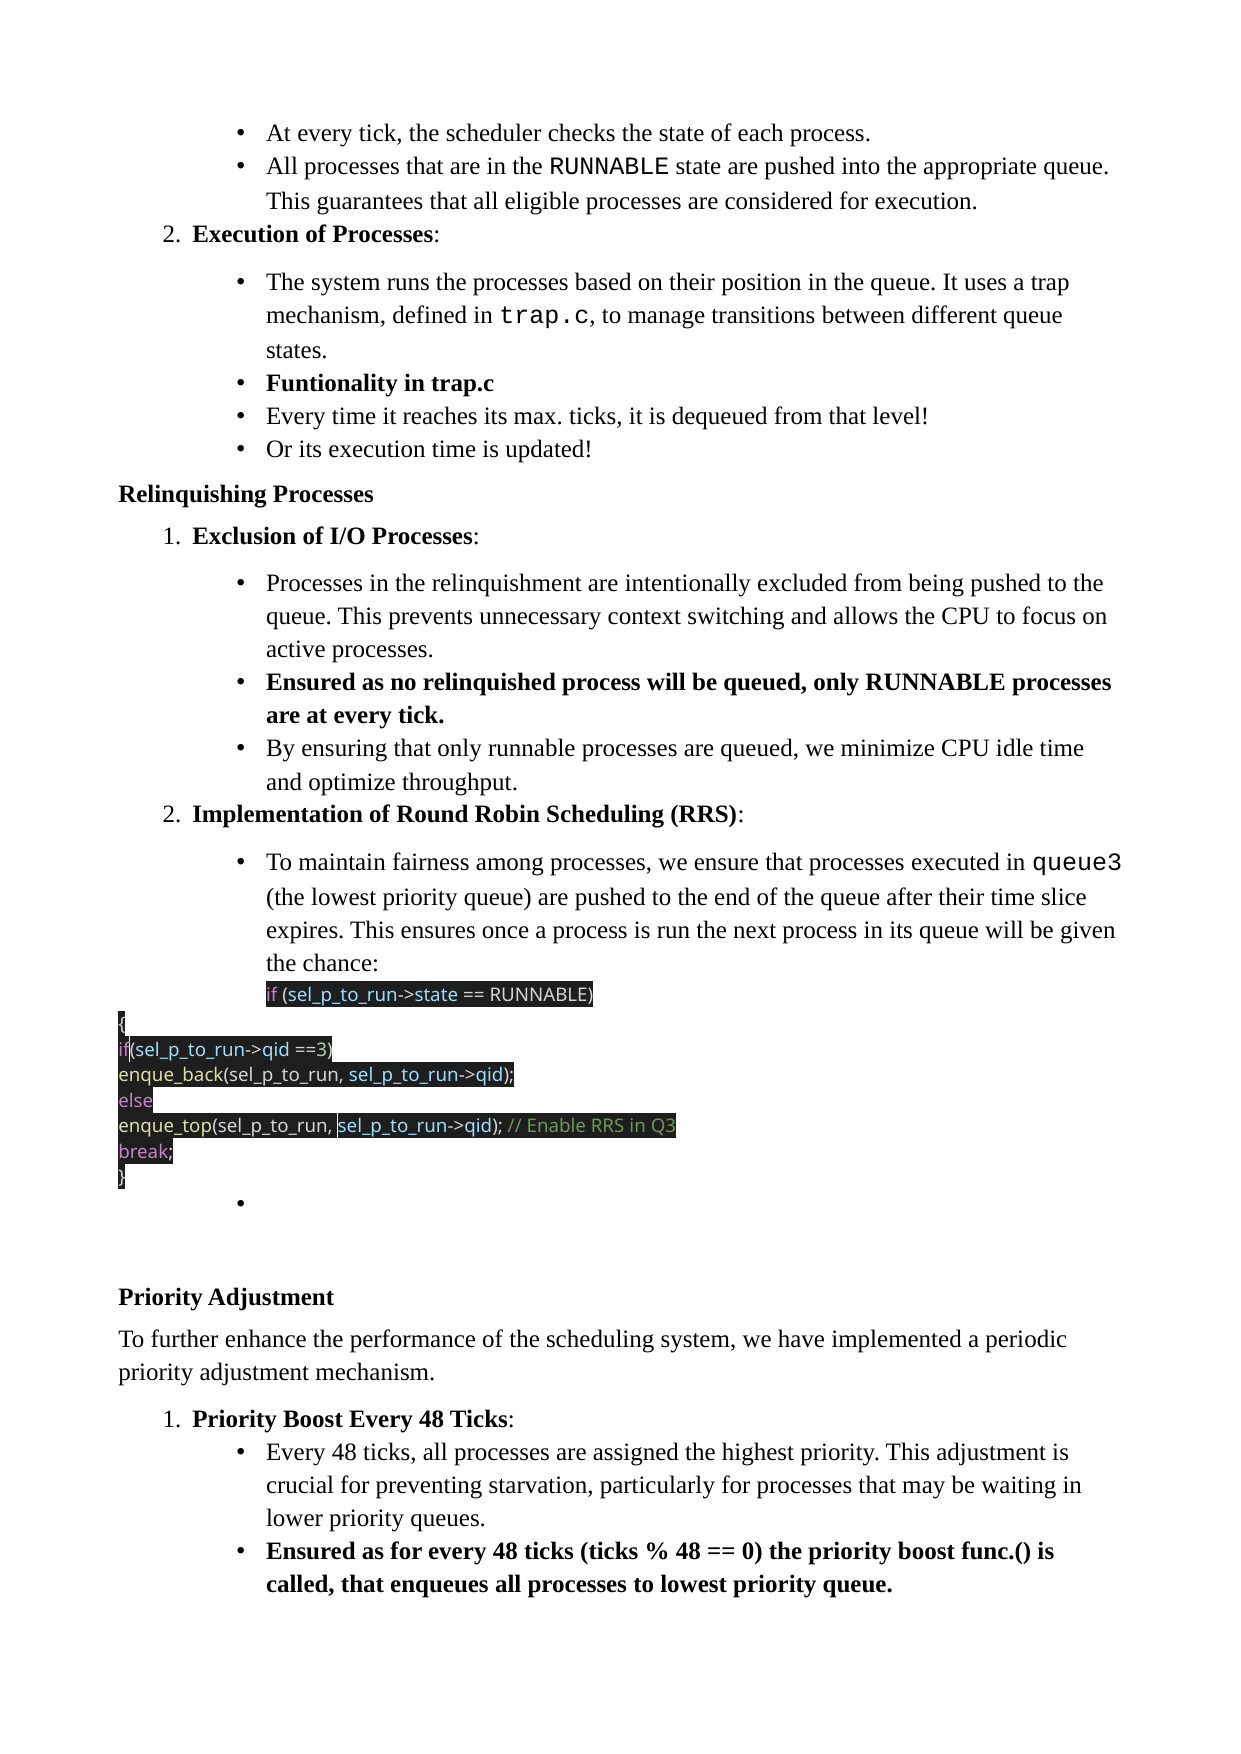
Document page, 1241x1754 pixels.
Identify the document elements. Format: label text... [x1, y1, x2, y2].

text enque_top(sel_p_to_run, sel_p_to_run->qid); // Enable RRS in Q3 [118, 1113, 1122, 1138]
list Or its execution time is updated! [236, 434, 1122, 463]
text else [118, 1087, 1122, 1113]
list Execution of Processes: [162, 219, 1122, 248]
list Ensured as for every 48 ticks (ticks % 48 == 0) the priority boost func.() is called, that enqueues all processes to lowest priority queue. [236, 1536, 1122, 1598]
list At every tick, the scheduler checks the state of each process. [236, 118, 1122, 147]
list if (sel_p_to_run->state == RUNNABLE) [236, 981, 1122, 1007]
text To further enhance the performance of the scheduling system, we have implemented a periodic priority adjustment mechanism. [118, 1324, 1122, 1385]
list Every time it reaches its max. ticks, it is dequeued from that level! [236, 401, 1122, 430]
list Funtionality in trap.c [236, 368, 1122, 397]
text enque_back(sel_p_to_run, sel_p_to_run->qid); [118, 1062, 1122, 1087]
list All processes that are in the RUNNABLE state are pushed into the appropriate queue. This guarantees that all eligible processes are considered for execution. [236, 151, 1122, 215]
list Priority Boost Every 48 Ticks: [162, 1404, 1122, 1433]
subtitle Relinquishing Processes [118, 479, 1122, 508]
list Ensured as no relinquished process will be queued, only RUNNABLE processes are at every tick. [236, 667, 1122, 729]
list Processes in the relinquishment are intentionally excluded from being pushed to the queue. This prevents unnecessary context switching and allows the CPU to focus on active processes. [236, 568, 1122, 663]
list By ensuring that only runnable processes are queued, we minimize CPU idle time and optimize throughput. [236, 733, 1122, 795]
subtitle Priority Adjustment [118, 1282, 1122, 1311]
list Exclusion of I/O Processes: [162, 521, 1122, 549]
text } [118, 1164, 1122, 1189]
list The system runs the processes based on their position in the queue. It uses a trap mechanism, defined in trap.c, to manage transitions between different queue states. [236, 267, 1122, 364]
list Implementation of Round Robin Scheduling (RRS): [162, 799, 1122, 828]
text break; [118, 1138, 1122, 1164]
list To maintain fairness among processes, we ensure that processes executed in queue3 (the lowest priority queue) are pushed to the end of the queue after their time slice expires. This ensures once a process is run the next process in its queue will be given the chance: [236, 847, 1122, 977]
text if(sel_p_to_run->qid ==3) [118, 1036, 1122, 1062]
list Every 48 ticks, all processes are assigned the highest priority. This adjustment is crucial for preventing starvation, particularly for processes that may be waiting in lower priority queues. [236, 1437, 1122, 1532]
text { [118, 1011, 1122, 1036]
